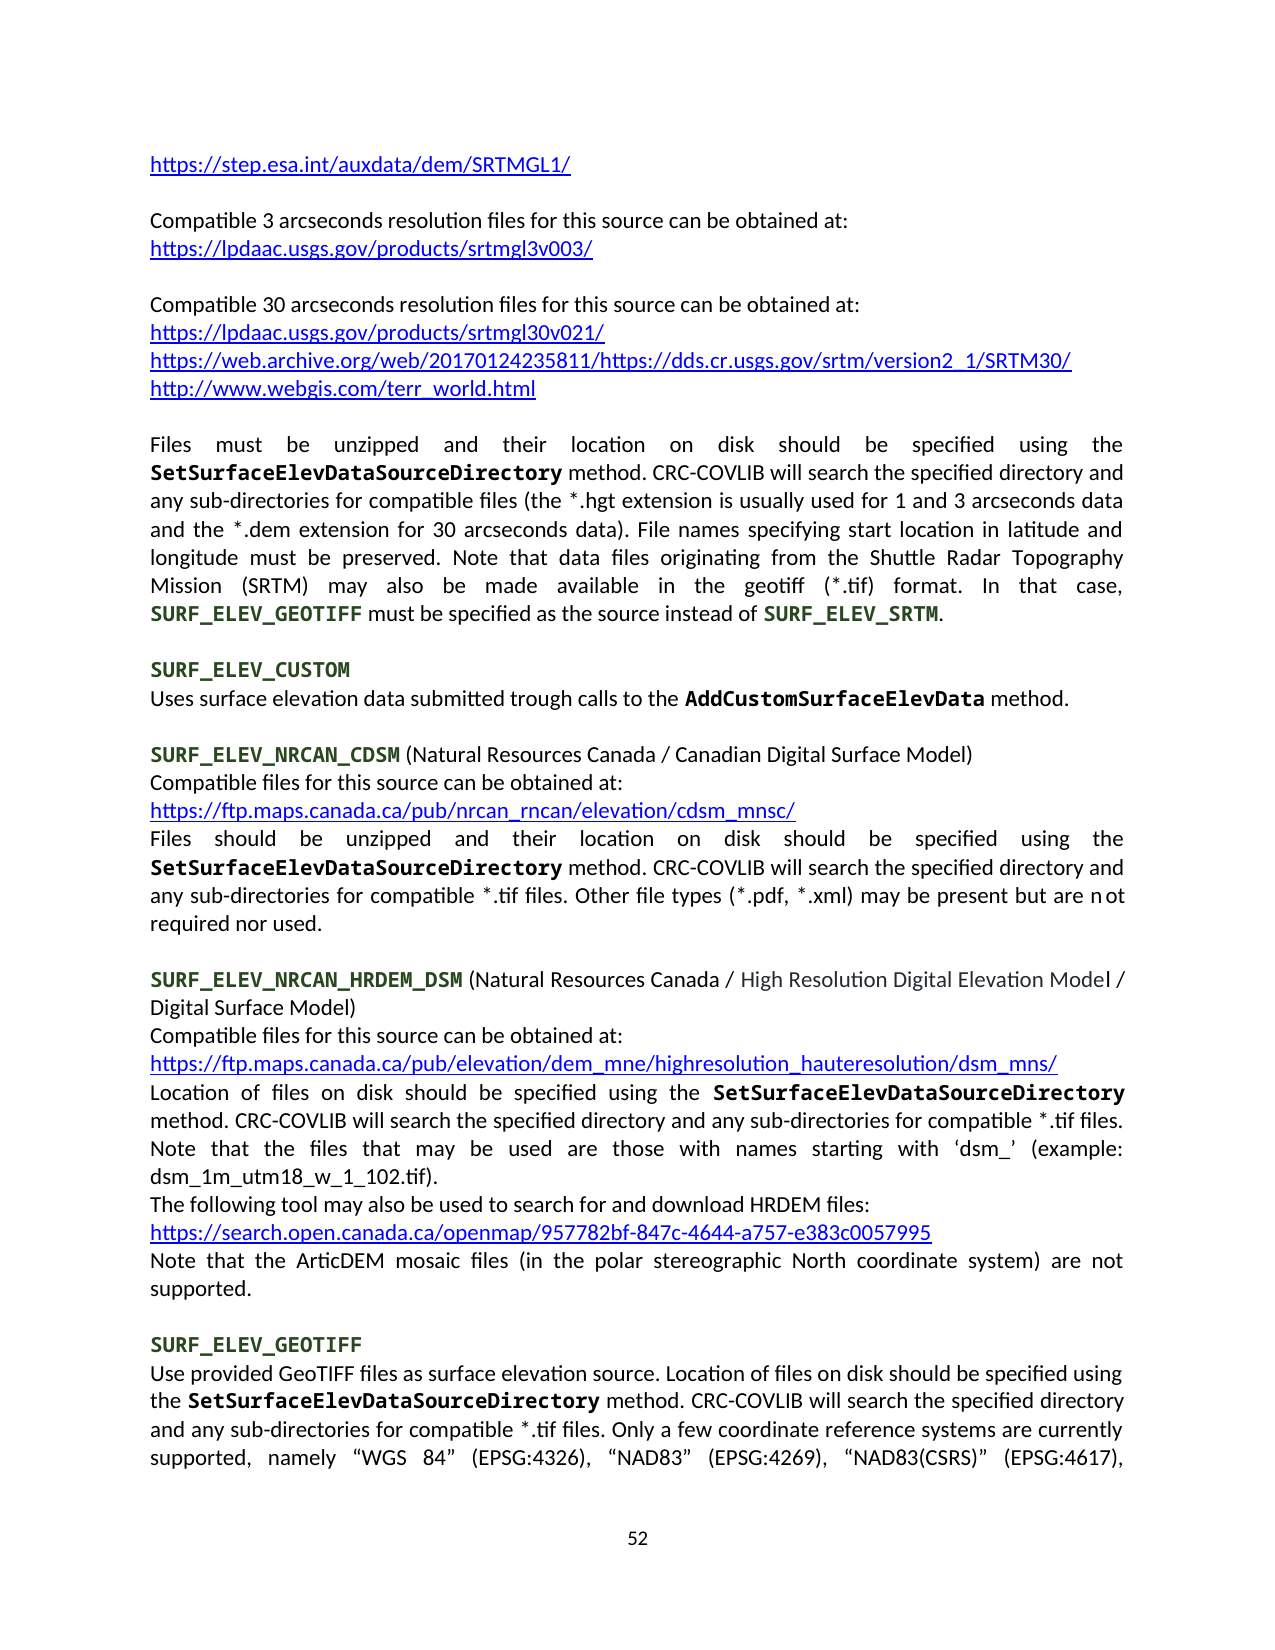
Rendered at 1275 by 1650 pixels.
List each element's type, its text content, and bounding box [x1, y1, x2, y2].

text SURF_ELEV_NRCAN_HRDEM_DSM (Natural Resources Canada / High Resolution Digital Elevation Model / Digital Surface Model) [150, 965, 1125, 1022]
text Use provided GeoTIFF files as surface elevation source. Location of files on disk should be specified using the SetSurfaceElevDataSourceDirectory method. CRC-COVLIB will search the specified directory and any sub-directories for compatible *.tif files. Only a few coordinate reference systems are currently supported, namely “WGS 84” (EPSG:4326), “NAD83” (EPSG:4269), “NAD83(CSRS)” (EPSG:4617), [150, 1359, 1125, 1471]
text The following tool may also be used to search for and download HRDEM files: [150, 1190, 1125, 1218]
text Uses surface elevation data submitted trough calls to the AddCustomSurfaceElevData method. [150, 684, 1125, 712]
text SURF_ELEV_CUSTOM [150, 655, 1125, 684]
text SURF_ELEV_NRCAN_CDSM (Natural Resources Canada / Canadian Digital Surface Model) [150, 740, 1125, 768]
text Files must be unzipped and their location on disk should be specified using the SetSurfaceElevDataSourceDirectory method. CRC-COVLIB will search the specified directory and any sub-directories for compatible files (the *.hgt extension is usually used for 1 and 3 arcseconds data and the *.dem extension for 30 arcseconds data). File names specifying start location in latitude and longitude must be preserved. Note that data files originating from the Shuttle Radar Topography Mission (SRTM) may also be made available in the geotiff (*.tif) format. In that case, SURF_ELEV_GEOTIFF must be specified as the source instead of SURF_ELEV_SRTM. [150, 430, 1125, 627]
text https://step.esa.int/auxdata/dem/SRTMGL1/ Compatible 3 arcseconds resolution files for this source can be obtained at: https://lpdaac.usgs.gov/products/srtmgl3v003/ [150, 150, 1125, 290]
text Compatible 30 arcseconds resolution files for this source can be obtained at: [150, 290, 1125, 318]
text Files should be unzipped and their location on disk should be specified using the SetSurfaceElevDataSourceDirectory method. CRC-COVLIB will search the specified directory and any sub-directories for compatible *.tif files. Other file types (*.pdf, *.xml) may be present but are not required nor used. [150, 824, 1125, 937]
text https://lpdaac.usgs.gov/products/srtmgl30v021/ https://web.archive.org/web/20170124235811/https://dds.cr.usgs.gov/srtm/version2_1/SRTM30/ http://www.webgis.com/terr_world.html [150, 318, 1125, 430]
text Location of files on disk should be specified using the SetSurfaceElevDataSourceDirectory method. CRC-COVLIB will search the specified directory and any sub-directories for compatible *.tif files. Note that the files that may be used are those with names starting with ‘dsm_’ (example: dsm_1m_utm18_w_1_102.tif). [150, 1078, 1125, 1190]
text https://search.open.canada.ca/openmap/957782bf-847c-4644-a757-e383c0057995 [150, 1218, 1125, 1246]
text Note that the ArticDEM mosaic files (in the polar stereographic North coordinate system) are not supported. [150, 1246, 1125, 1302]
text https://ftp.maps.canada.ca/pub/nrcan_rncan/elevation/cdsm_mnsc/ [150, 797, 1125, 824]
text SURF_ELEV_GEOTIFF [150, 1330, 1125, 1359]
text Compatible files for this source can be obtained at: [150, 768, 1125, 797]
text Compatible files for this source can be obtained at: https://ftp.maps.canada.ca/pub/elevation/dem_mne/highresolution_hauteresolution/dsm_mns/ [150, 1022, 1125, 1078]
